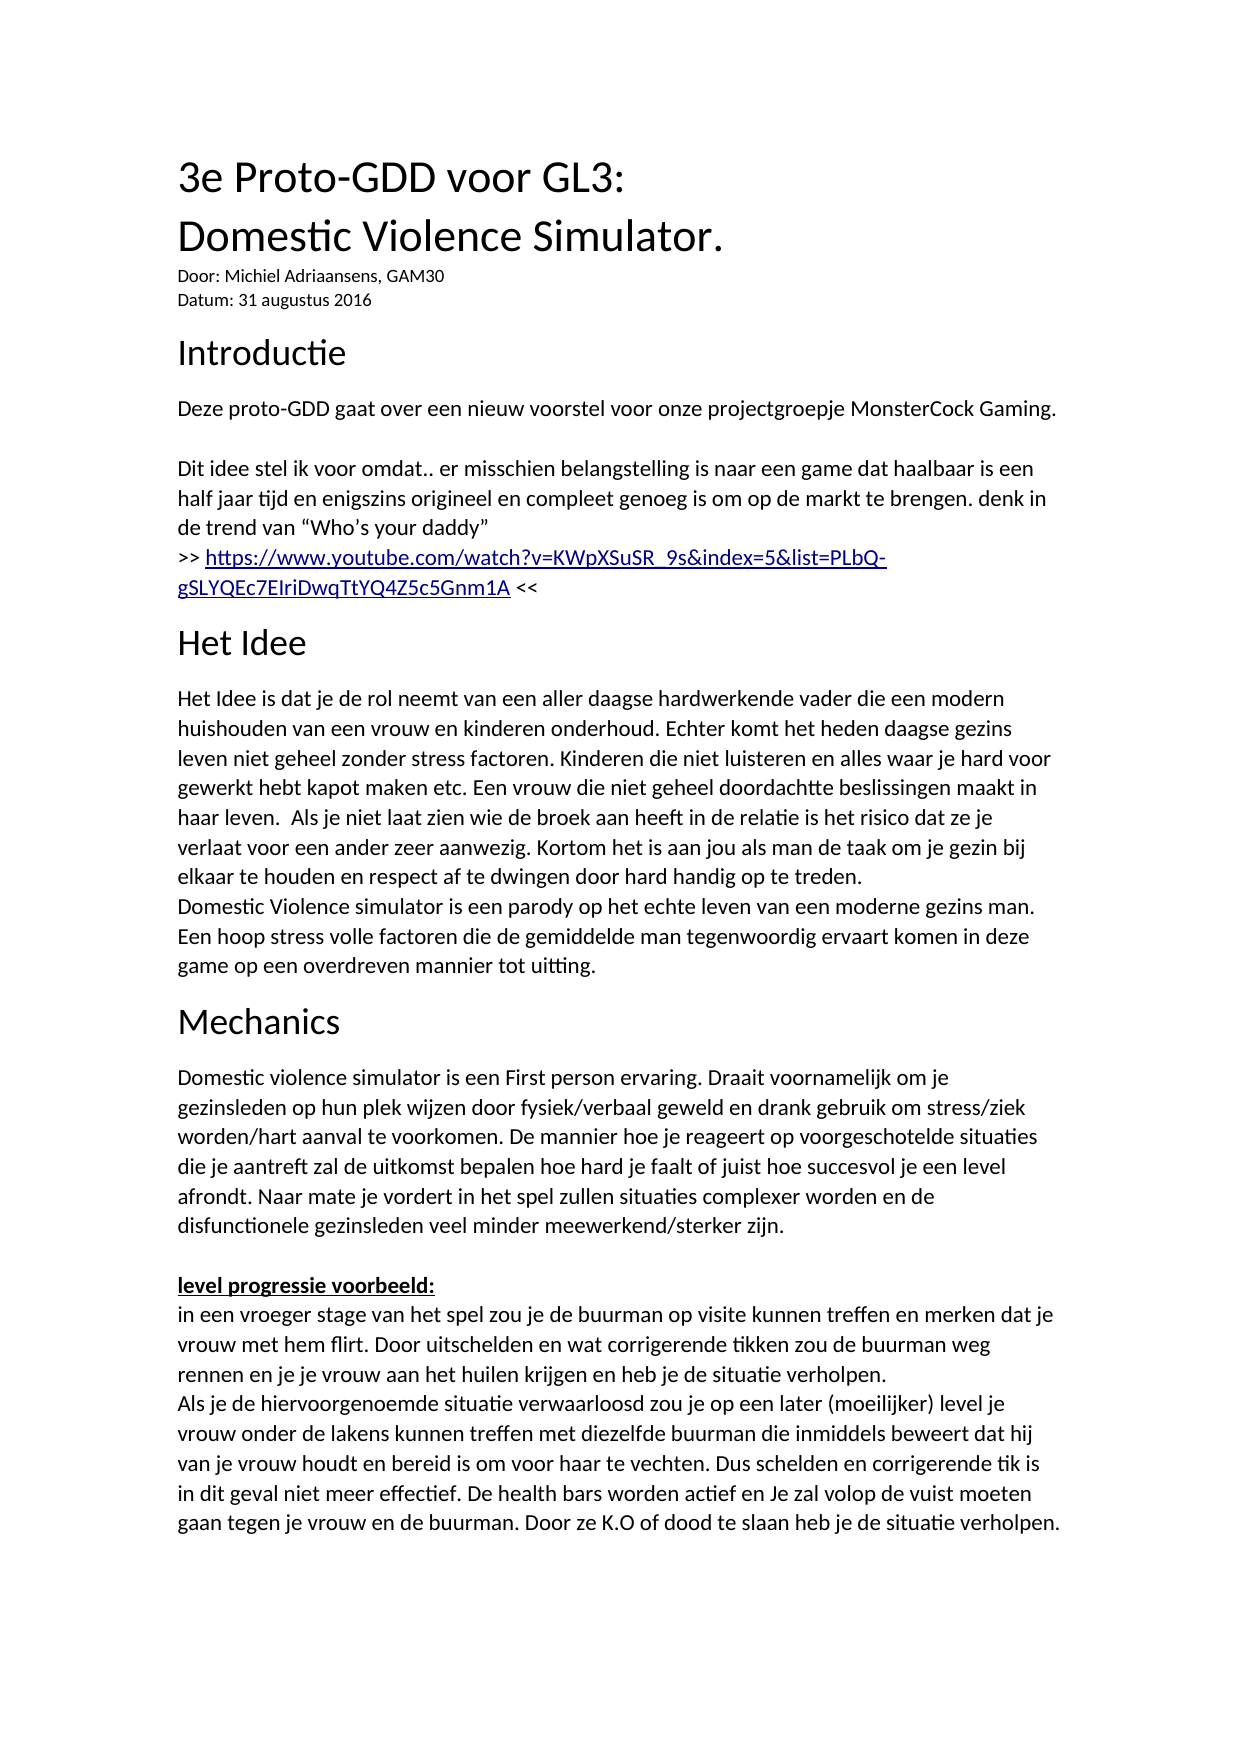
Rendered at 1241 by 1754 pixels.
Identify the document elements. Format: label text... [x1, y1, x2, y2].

text Mechanics [177, 998, 1063, 1044]
text Het Idee is dat je de rol neemt van een aller daagse hardwerkende vader die een modern huishouden van een vrouw en kinderen onderhoud. Echter komt het heden daagse gezins leven niet geheel zonder stress factoren. Kinderen die niet luisteren en alles waar je hard voor gewerkt hebt kapot maken etc. Een vrouw die niet geheel doordachtte beslissingen maakt in haar leven. Als je niet laat zien wie de broek aan heeft in de relatie is het risico dat ze je verlaat voor een ander zeer aanwezig. Kortom het is aan jou als man de taak om je gezin bij elkaar te houden en respect af te dwingen door hard handig op te treden. Domestic Violence simulator is een parody op het echte leven van een moderne gezins man. Een hoop stress volle factoren die de gemiddelde man tegenwoordig ervaart komen in deze game op een overdreven mannier tot uitting. [177, 684, 1063, 979]
text 3e Proto-GDD voor GL3: Domestic Violence Simulator. Door: Michiel Adriaansens, GAM30 Datum: 31 augustus 2016 [177, 148, 1063, 311]
text Domestic violence simulator is een First person ervaring. Draait voornamelijk om je gezinsleden op hun plek wijzen door fysiek/verbaal geweld en drank gebruik om stress/ziek worden/hart aanval te voorkomen. De mannier hoe je reageert op voorgeschotelde situaties die je aantreft zal de uitkomst bepalen hoe hard je faalt of juist hoe succesvol je een level afrondt. Naar mate je vordert in het spel zullen situaties complexer worden en de disfunctionele gezinsleden veel minder meewerkend/sterker zijn. level progressie voorbeeld: in een vroeger stage van het spel zou je de buurman op visite kunnen treffen en merken dat je vrouw met hem flirt. Door uitschelden en wat corrigerende tikken zou de buurman weg rennen en je je vrouw aan het huilen krijgen en heb je de situatie verholpen. Als je de hiervoorgenoemde situatie verwaarloosd zou je op een later (moeilijker) level je vrouw onder de lakens kunnen treffen met diezelfde buurman die inmiddels beweert dat hij van je vrouw houdt en bereid is om voor haar te vechten. Dus schelden en corrigerende tik is in dit geval niet meer effectief. De health bars worden actief en Je zal volop de vuist moeten gaan tegen je vrouw en de buurman. Door ze K.O of dood te slaan heb je de situatie verholpen. [177, 1063, 1063, 1536]
text Deze proto-GDD gaat over een nieuw voorstel voor onze projectgroepje MonsterCock Gaming. Dit idee stel ik voor omdat.. er misschien belangstelling is naar een game dat haalbaar is een half jaar tijd en enigszins origineel en compleet genoeg is om op de markt te brengen. denk in de trend van “Who’s your daddy” >> https://www.youtube.com/watch?v=KWpXSuSR_9s&index=5&list=PLbQ-gSLYQEc7EIriDwqTtYQ4Z5c5Gnm1A << [177, 394, 1063, 601]
text Introductie [177, 329, 1063, 375]
text Het Idee [177, 619, 1063, 665]
